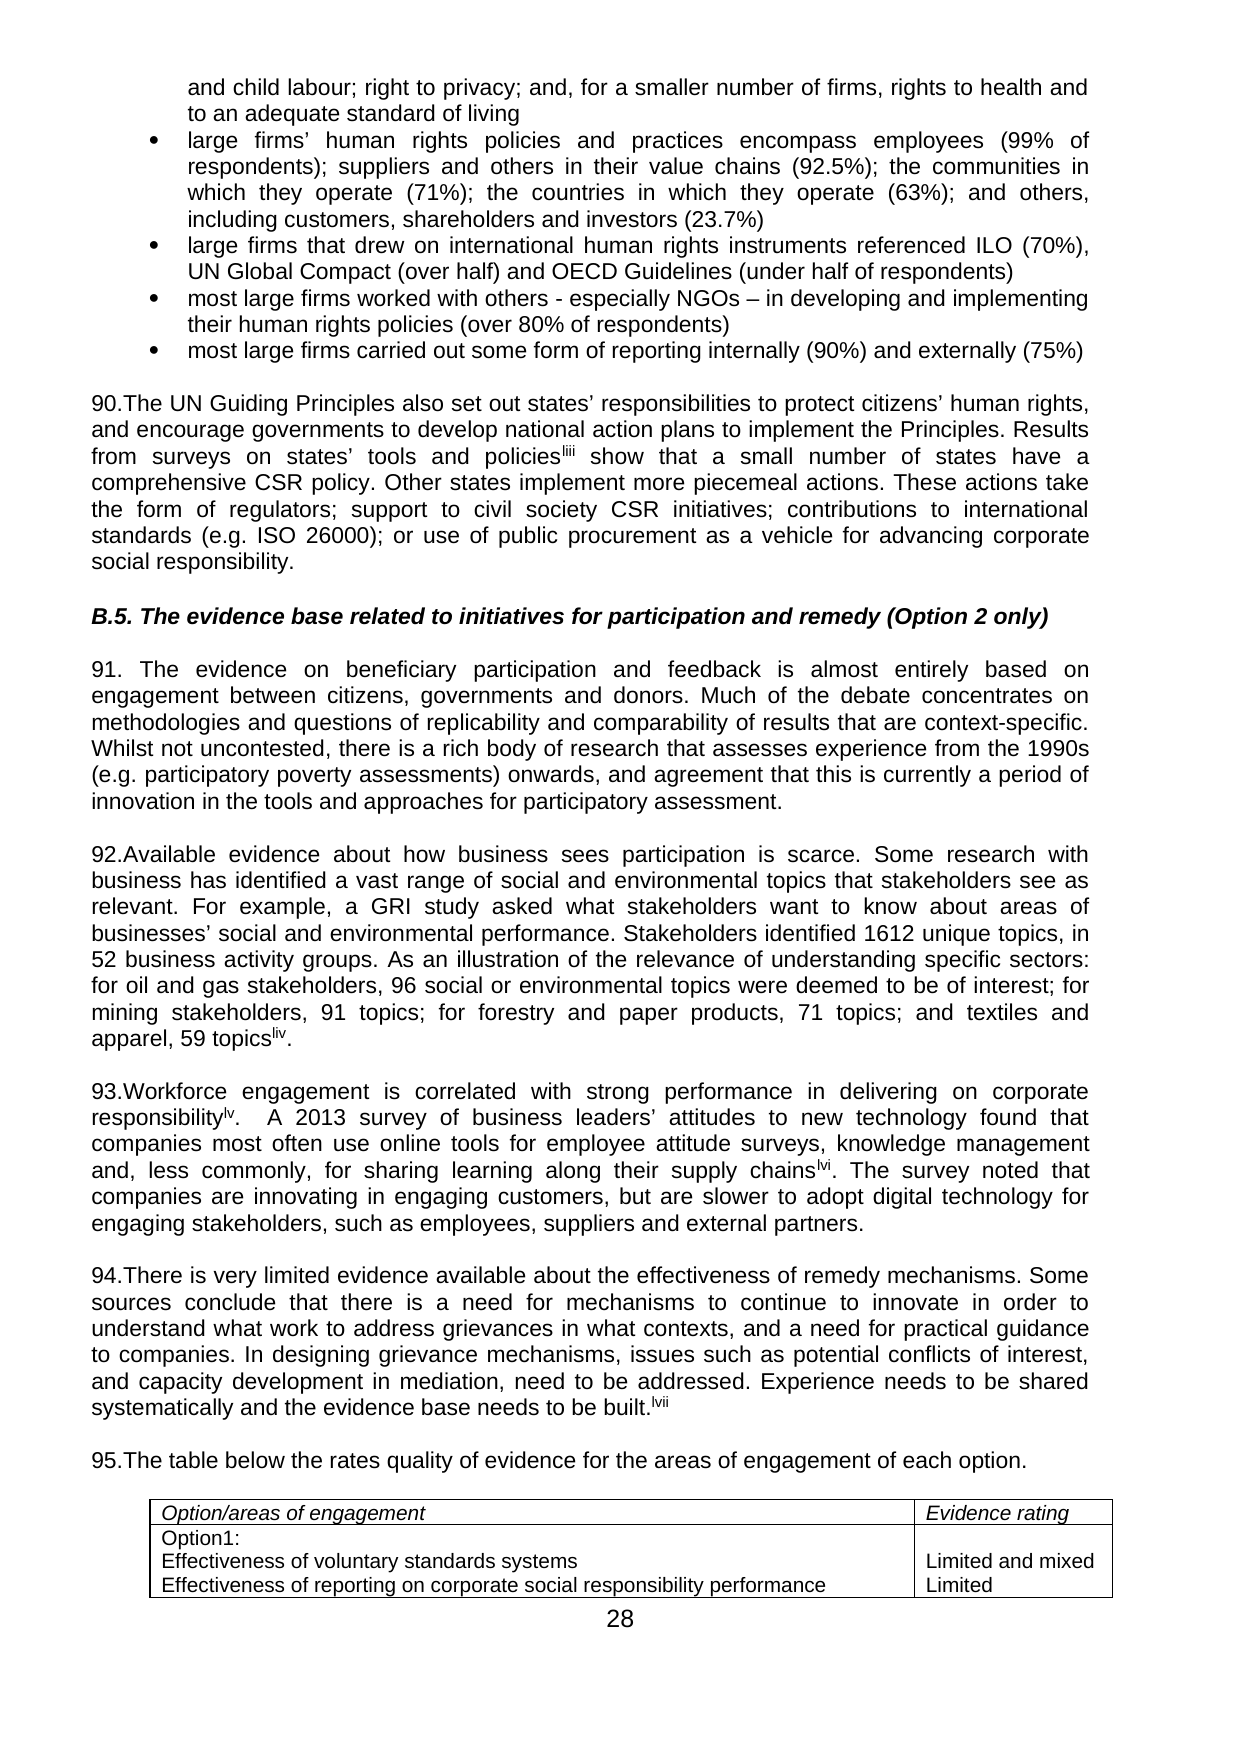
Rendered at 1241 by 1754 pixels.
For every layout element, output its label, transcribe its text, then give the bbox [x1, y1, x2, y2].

list large firms’ human rights policies and practices encompass employees (99% of respondents); suppliers and others in their value chains (92.5%); the communities in which they operate (71%); the countries in which they operate (63%); and others, including customers, shareholders and investors (23.7%) [150, 127, 1090, 232]
table_header Option/areas of engagement [151, 1500, 914, 1524]
list and child labour; right to privacy; and, for a smaller number of firms, rights to health and to an adequate standard of living [150, 74, 1090, 127]
list large firms that drew on international human rights instruments referenced ILO (70%), UN Global Compact (over half) and OECD Guidelines (under half of respondents) [150, 232, 1090, 285]
list Available evidence about how business sees participation is scarce. Some research with business has identified a vast range of social and environmental topics that stakeholders see as relevant. For example, a GRI study asked what stakeholders want to know about areas of businesses’ social and environmental performance. Stakeholders identified 1612 unique topics, in 52 business activity groups. As an illustration of the relevance of understanding specific sectors: for oil and gas stakeholders, 96 social or environmental topics were deemed to be of interest; for mining stakeholders, 91 topics; for forestry and paper products, 71 topics; and textiles and apparel, 59 topics. [150, 841, 1090, 1051]
list most large firms carried out some form of reporting internally (90%) and externally (75%) [150, 337, 1090, 364]
table_header Evidence rating [915, 1500, 1112, 1524]
table_cell Option1: Effectiveness of voluntary standards systems Effectiveness of reporting on corporate social responsibility performance [151, 1525, 914, 1597]
text B.5. The evidence base related to initiatives for participation and remedy (Option 2 only) [91, 603, 1090, 630]
list The UN Guiding Principles also set out states’ responsibilities to protect citizens’ human rights, and encourage governments to develop national action plans to implement the Principles. Results from surveys on states’ tools and policies show that a small number of states have a comprehensive CSR policy. Other states implement more piecemeal actions. These actions take the form of regulators; support to civil society CSR initiatives; contributions to international standards (e.g. ISO 26000); or use of public procurement as a vehicle for advancing corporate social responsibility. [150, 390, 1090, 574]
list There is very limited evidence available about the effectiveness of remedy mechanisms. Some sources conclude that there is a need for mechanisms to continue to innovate in order to understand what work to address grievances in what contexts, and a need for practical guidance to companies. In designing grievance mechanisms, issues such as potential conflicts of interest, and capacity development in mediation, need to be addressed. Experience needs to be shared systematically and the evidence base needs to be built. [150, 1262, 1090, 1420]
list The evidence on beneficiary participation and feedback is almost entirely based on engagement between citizens, governments and donors. Much of the debate concentrates on methodologies and questions of replicability and comparability of results that are context-specific. Whilst not uncontested, there is a rich body of research that assesses experience from the 1990s (e.g. participatory poverty assessments) onwards, and agreement that this is currently a period of innovation in the tools and approaches for participatory assessment. [150, 656, 1090, 814]
table_cell Limited and mixed Limited [915, 1525, 1112, 1597]
list The table below the rates quality of evidence for the areas of engagement of each option. [150, 1447, 1090, 1473]
list Workforce engagement is correlated with strong performance in delivering on corporate responsibility. A 2013 survey of business leaders’ attitudes to new technology found that companies most often use online tools for employee attitude surveys, knowledge management and, less commonly, for sharing learning along their supply chains. The survey noted that companies are innovating in engaging customers, but are slower to adopt digital technology for engaging stakeholders, such as employees, suppliers and external partners. [150, 1078, 1090, 1236]
list most large firms worked with others - especially NGOs – in developing and implementing their human rights policies (over 80% of respondents) [150, 285, 1090, 337]
